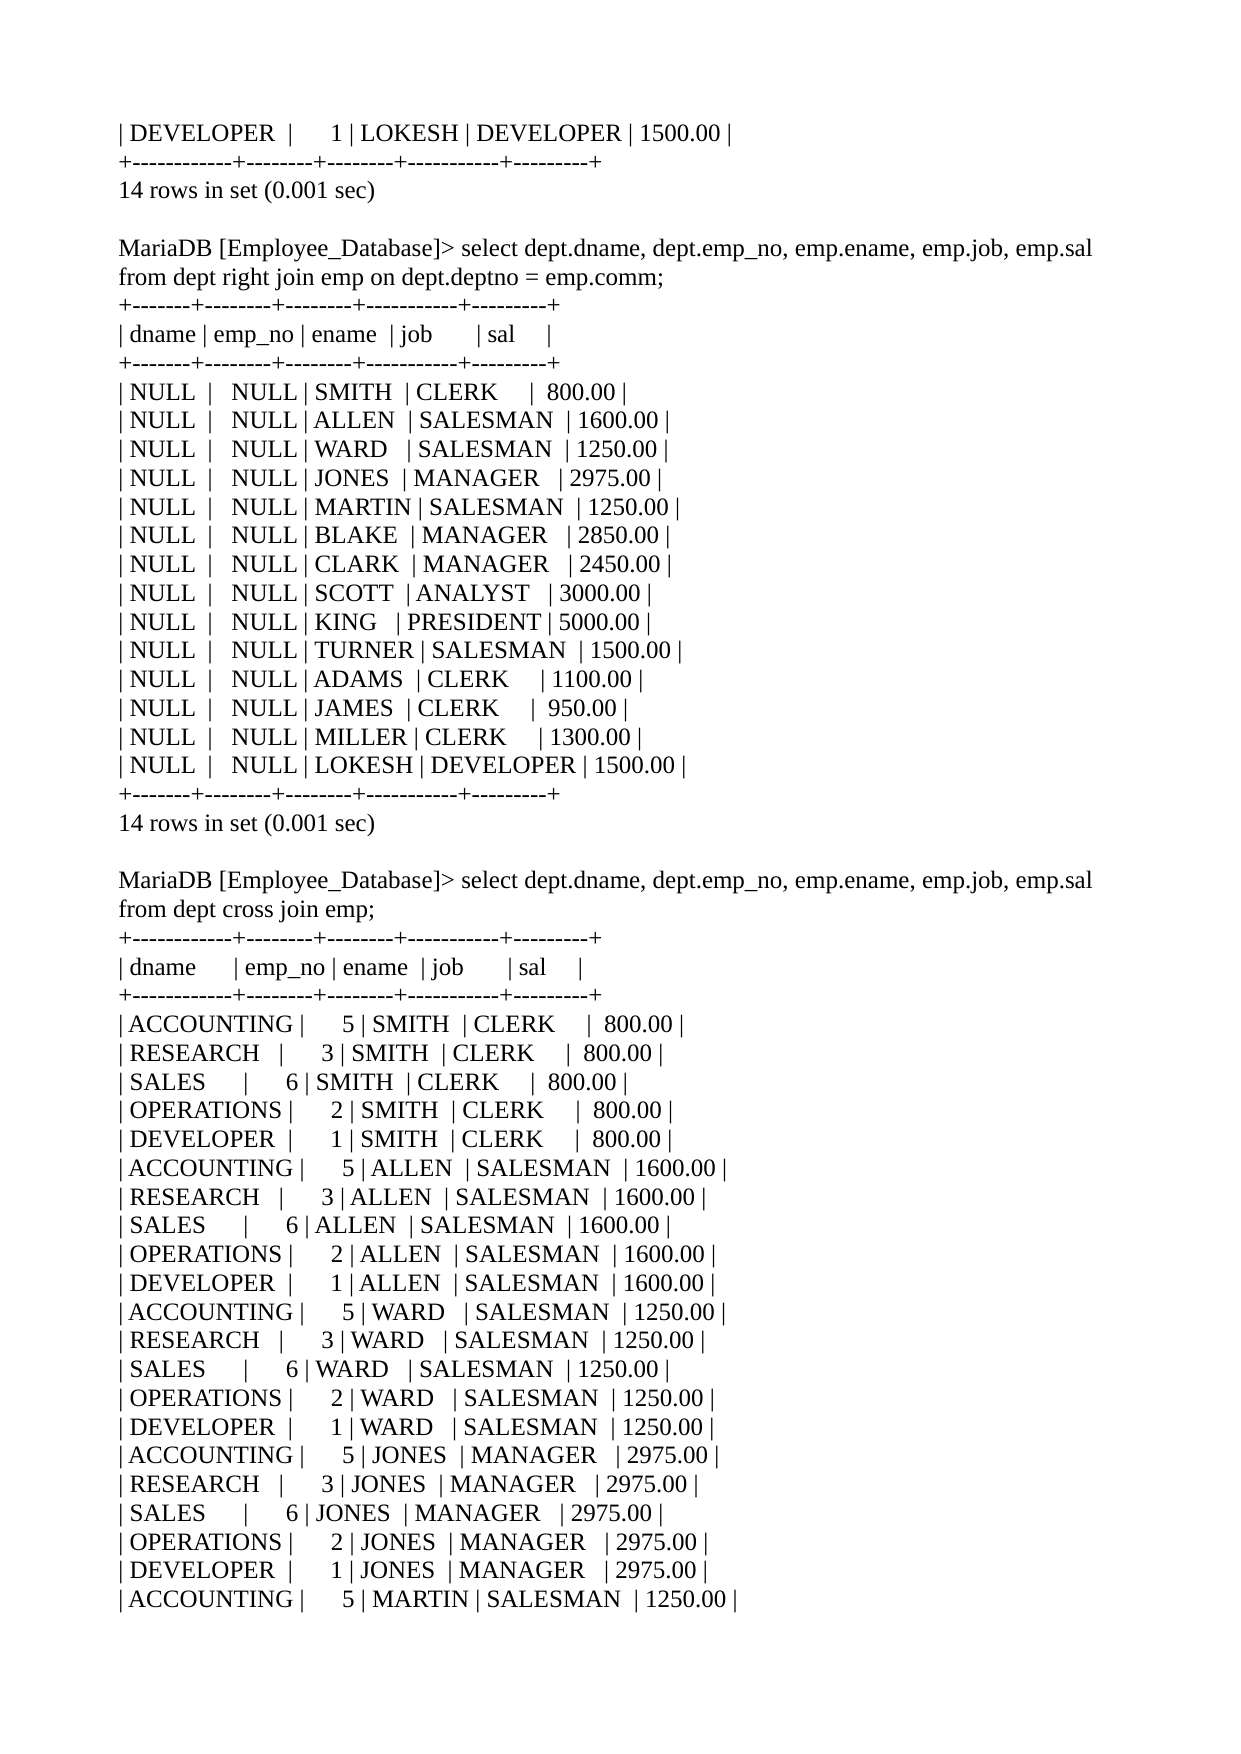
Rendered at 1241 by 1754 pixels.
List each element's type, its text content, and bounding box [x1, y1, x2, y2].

text | NULL | NULL | JAMES | CLERK | 950.00 | [118, 693, 1122, 722]
text | NULL | NULL | WARD | SALESMAN | 1250.00 | [118, 434, 1122, 463]
text | DEVELOPER | 1 | ALLEN | SALESMAN | 1600.00 | [118, 1268, 1122, 1297]
text | NULL | NULL | LOKESH | DEVELOPER | 1500.00 | [118, 751, 1122, 779]
text | RESEARCH | 3 | JONES | MANAGER | 2975.00 | [118, 1469, 1122, 1498]
text | NULL | NULL | MARTIN | SALESMAN | 1250.00 | [118, 492, 1122, 521]
text | DEVELOPER | 1 | JONES | MANAGER | 2975.00 | [118, 1556, 1122, 1584]
text 14 rows in set (0.001 sec) [118, 808, 1122, 837]
text MariaDB [Employee_Database]> select dept.dname, dept.emp_no, emp.ename, emp.job, emp.sal from dept cross join emp; [118, 866, 1122, 923]
text | DEVELOPER | 1 | LOKESH | DEVELOPER | 1500.00 | [118, 118, 1122, 147]
text | dname | emp_no | ename | job | sal | [118, 952, 1122, 981]
text | RESEARCH | 3 | ALLEN | SALESMAN | 1600.00 | [118, 1182, 1122, 1211]
text | NULL | NULL | SMITH | CLERK | 800.00 | [118, 377, 1122, 406]
text | DEVELOPER | 1 | WARD | SALESMAN | 1250.00 | [118, 1412, 1122, 1441]
text | ACCOUNTING | 5 | JONES | MANAGER | 2975.00 | [118, 1441, 1122, 1469]
text | RESEARCH | 3 | WARD | SALESMAN | 1250.00 | [118, 1326, 1122, 1354]
text +------------+--------+--------+-----------+---------+ [118, 981, 1122, 1009]
text MariaDB [Employee_Database]> select dept.dname, dept.emp_no, emp.ename, emp.job, emp.sal from dept right join emp on dept.deptno = emp.comm; [118, 233, 1122, 291]
text | NULL | NULL | ALLEN | SALESMAN | 1600.00 | [118, 406, 1122, 434]
text | NULL | NULL | MILLER | CLERK | 1300.00 | [118, 722, 1122, 751]
text +-------+--------+--------+-----------+---------+ [118, 779, 1122, 808]
text | SALES | 6 | JONES | MANAGER | 2975.00 | [118, 1498, 1122, 1527]
text | SALES | 6 | ALLEN | SALESMAN | 1600.00 | [118, 1211, 1122, 1239]
text | dname | emp_no | ename | job | sal | [118, 319, 1122, 348]
text | NULL | NULL | SCOTT | ANALYST | 3000.00 | [118, 578, 1122, 607]
text | OPERATIONS | 2 | SMITH | CLERK | 800.00 | [118, 1096, 1122, 1124]
text | OPERATIONS | 2 | WARD | SALESMAN | 1250.00 | [118, 1383, 1122, 1412]
text | SALES | 6 | WARD | SALESMAN | 1250.00 | [118, 1354, 1122, 1383]
text | ACCOUNTING | 5 | WARD | SALESMAN | 1250.00 | [118, 1297, 1122, 1326]
text | RESEARCH | 3 | SMITH | CLERK | 800.00 | [118, 1038, 1122, 1067]
text | SALES | 6 | SMITH | CLERK | 800.00 | [118, 1067, 1122, 1096]
text | NULL | NULL | JONES | MANAGER | 2975.00 | [118, 463, 1122, 492]
text | ACCOUNTING | 5 | SMITH | CLERK | 800.00 | [118, 1009, 1122, 1038]
text | NULL | NULL | KING | PRESIDENT | 5000.00 | [118, 607, 1122, 636]
text +-------+--------+--------+-----------+---------+ [118, 348, 1122, 377]
text | DEVELOPER | 1 | SMITH | CLERK | 800.00 | [118, 1124, 1122, 1153]
text | NULL | NULL | ADAMS | CLERK | 1100.00 | [118, 664, 1122, 693]
text +------------+--------+--------+-----------+---------+ [118, 923, 1122, 952]
text | ACCOUNTING | 5 | ALLEN | SALESMAN | 1600.00 | [118, 1153, 1122, 1182]
text | NULL | NULL | CLARK | MANAGER | 2450.00 | [118, 549, 1122, 578]
text | OPERATIONS | 2 | ALLEN | SALESMAN | 1600.00 | [118, 1239, 1122, 1268]
text 14 rows in set (0.001 sec) [118, 176, 1122, 204]
text +------------+--------+--------+-----------+---------+ [118, 147, 1122, 176]
text | ACCOUNTING | 5 | MARTIN | SALESMAN | 1250.00 | [118, 1584, 1122, 1613]
text | NULL | NULL | TURNER | SALESMAN | 1500.00 | [118, 636, 1122, 664]
text | OPERATIONS | 2 | JONES | MANAGER | 2975.00 | [118, 1527, 1122, 1556]
text +-------+--------+--------+-----------+---------+ [118, 291, 1122, 319]
text | NULL | NULL | BLAKE | MANAGER | 2850.00 | [118, 521, 1122, 549]
